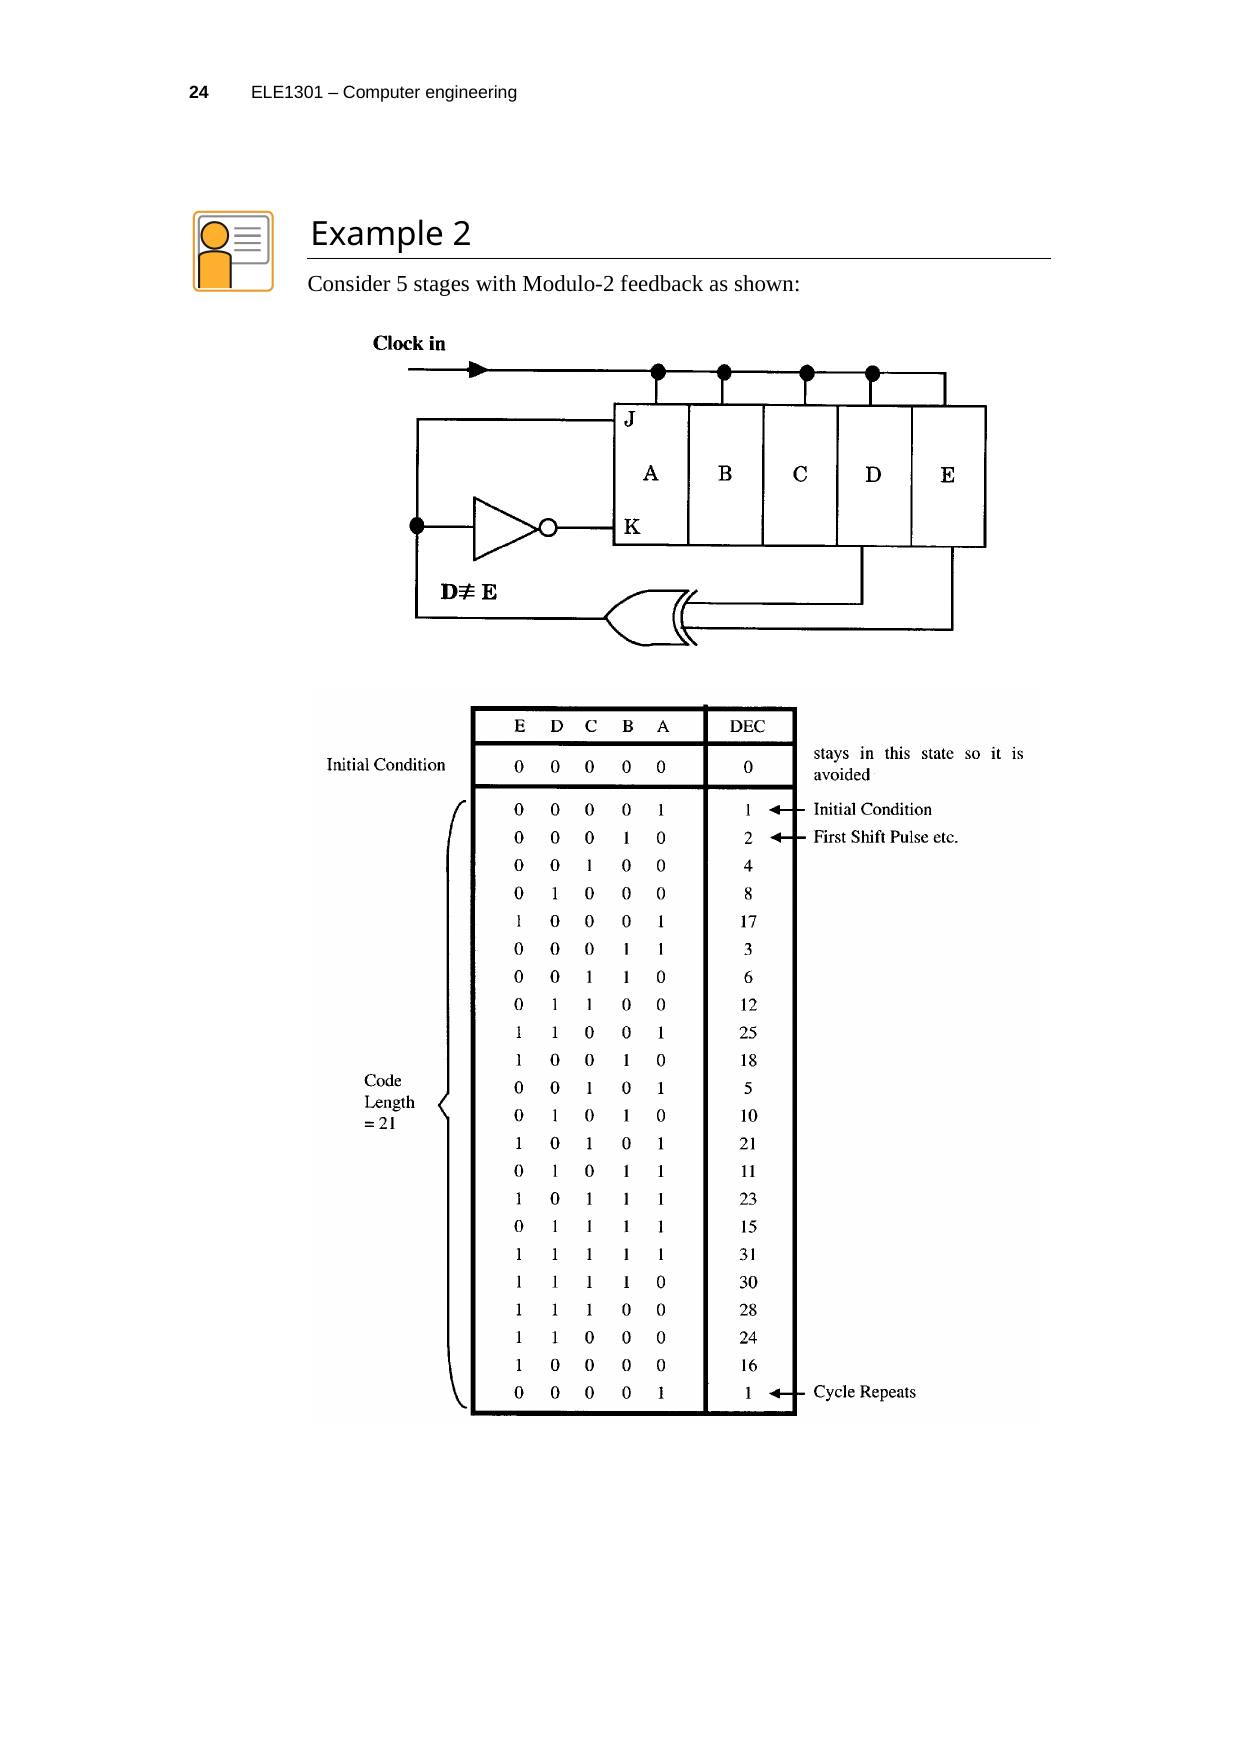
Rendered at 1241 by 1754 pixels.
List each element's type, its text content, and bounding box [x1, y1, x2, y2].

table_header [189, 207, 307, 1426]
table_header Example 2 [307, 207, 1051, 258]
picture [342, 321, 1007, 660]
picture [307, 684, 1045, 1426]
picture [188, 206, 278, 296]
table_header Consider 5 stages with Modulo-2 feedback as shown: [307, 259, 1051, 1426]
